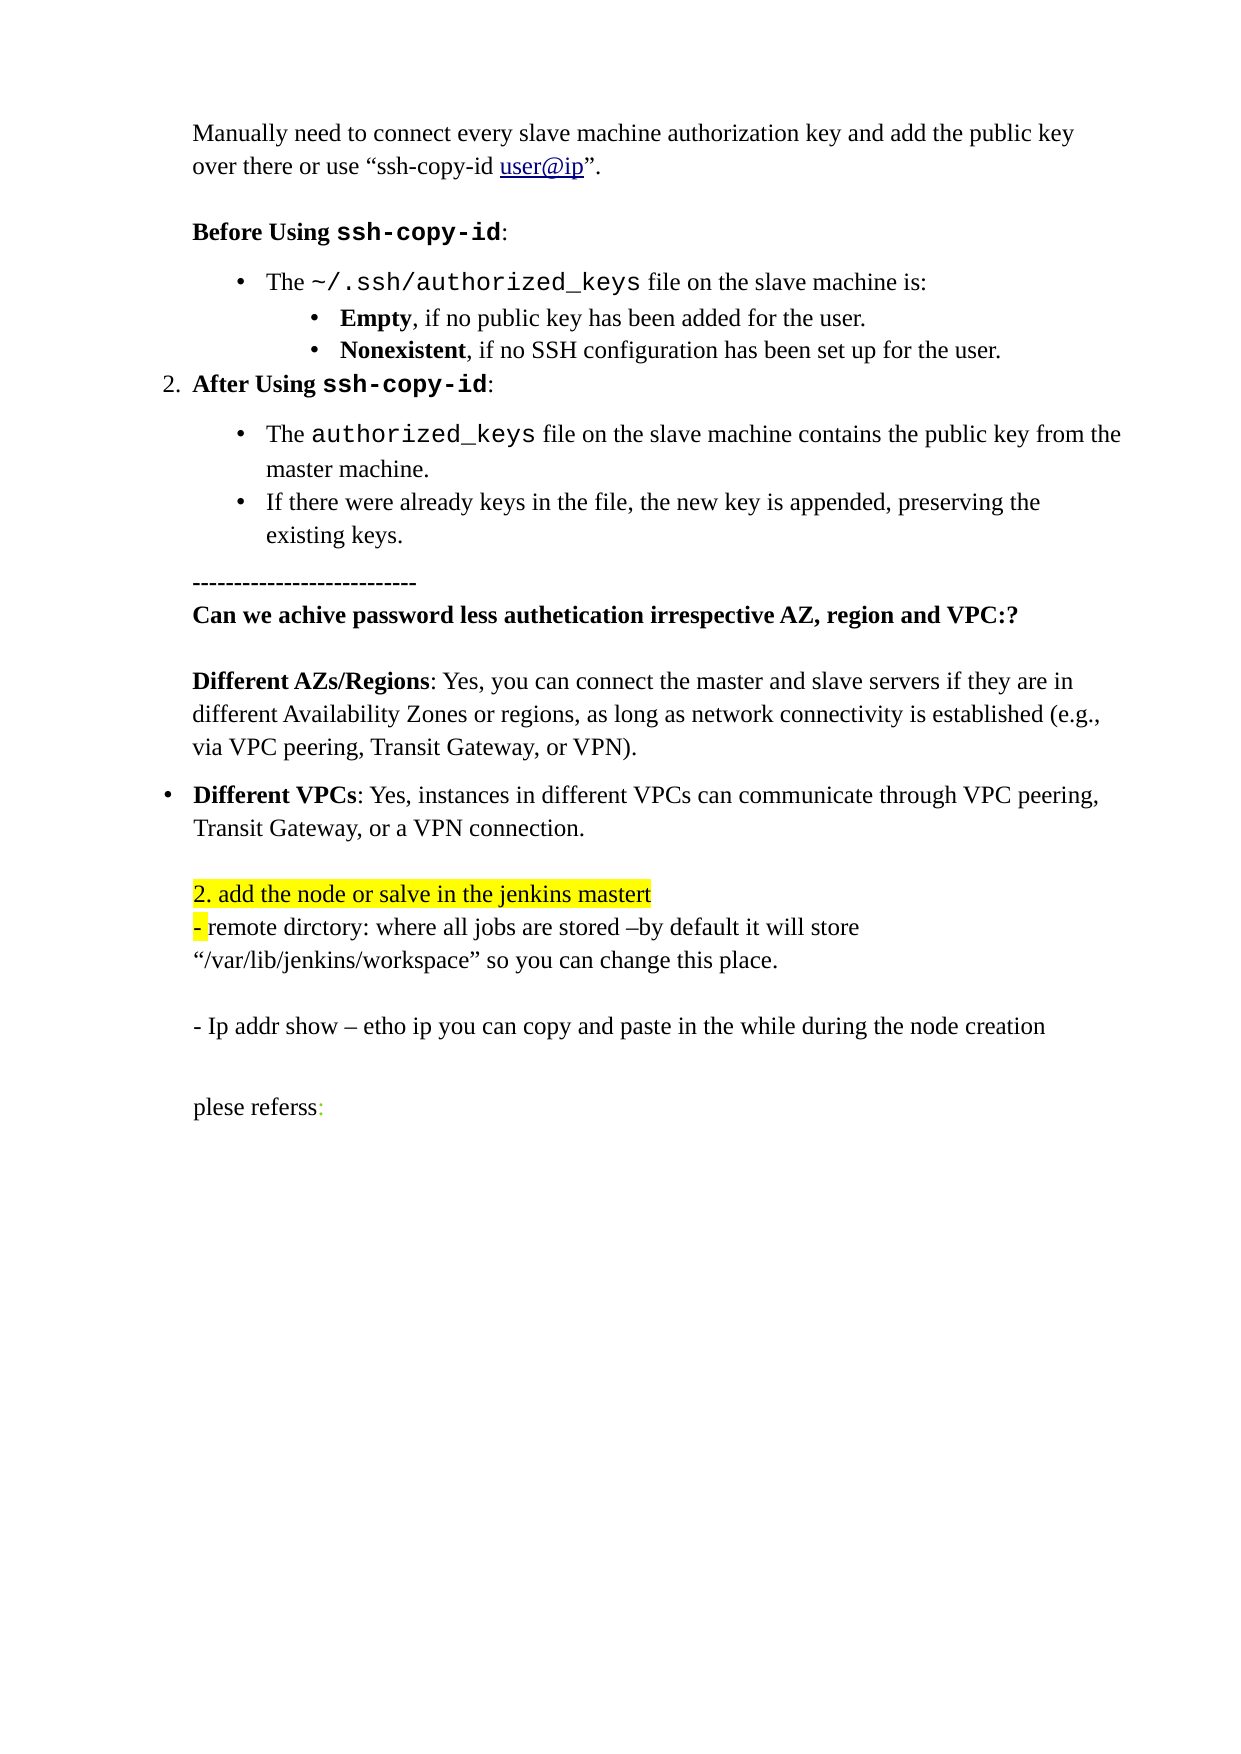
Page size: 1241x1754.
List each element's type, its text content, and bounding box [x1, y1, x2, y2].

list Different VPCs: Yes, instances in different VPCs can communicate through VPC peering, Transit Gateway, or a VPN connection. 2. add the node or salve in the jenkins mastert - remote dirctory: where all jobs are stored –by default it will store “/var/lib/jenkins/workspace” so you can change this place. - Ip addr show – etho ip you can copy and paste in the while during the node creation [164, 780, 1122, 1073]
list Manually need to connect every slave machine authorization key and add the public key over there or use “ssh-copy-id user@ip”. Before Using ssh-copy-id: [162, 118, 1122, 248]
list The authorized_keys file on the slave machine contains the public key from the master machine. [236, 419, 1122, 482]
list After Using ssh-copy-id: [162, 369, 1122, 399]
list If there were already keys in the file, the new key is appended, preserving the existing keys. [236, 487, 1122, 548]
list Nonexistent, if no SSH configuration has been set up for the user. [310, 336, 1122, 364]
list The ~/.ssh/authorized_keys file on the slave machine is: [236, 267, 1122, 298]
list --------------------------- Can we achive password less authetication irrespective AZ, region and VPC:? Different AZs/Regions: Yes, you can connect the master and slave servers if they are in different Availability Zones or regions, as long as network connectivity is established (e.g., via VPC peering, Transit Gateway, or VPN). [162, 567, 1122, 761]
list Empty, if no public key has been added for the user. [310, 303, 1122, 331]
list plese referss: [164, 1092, 1122, 1154]
